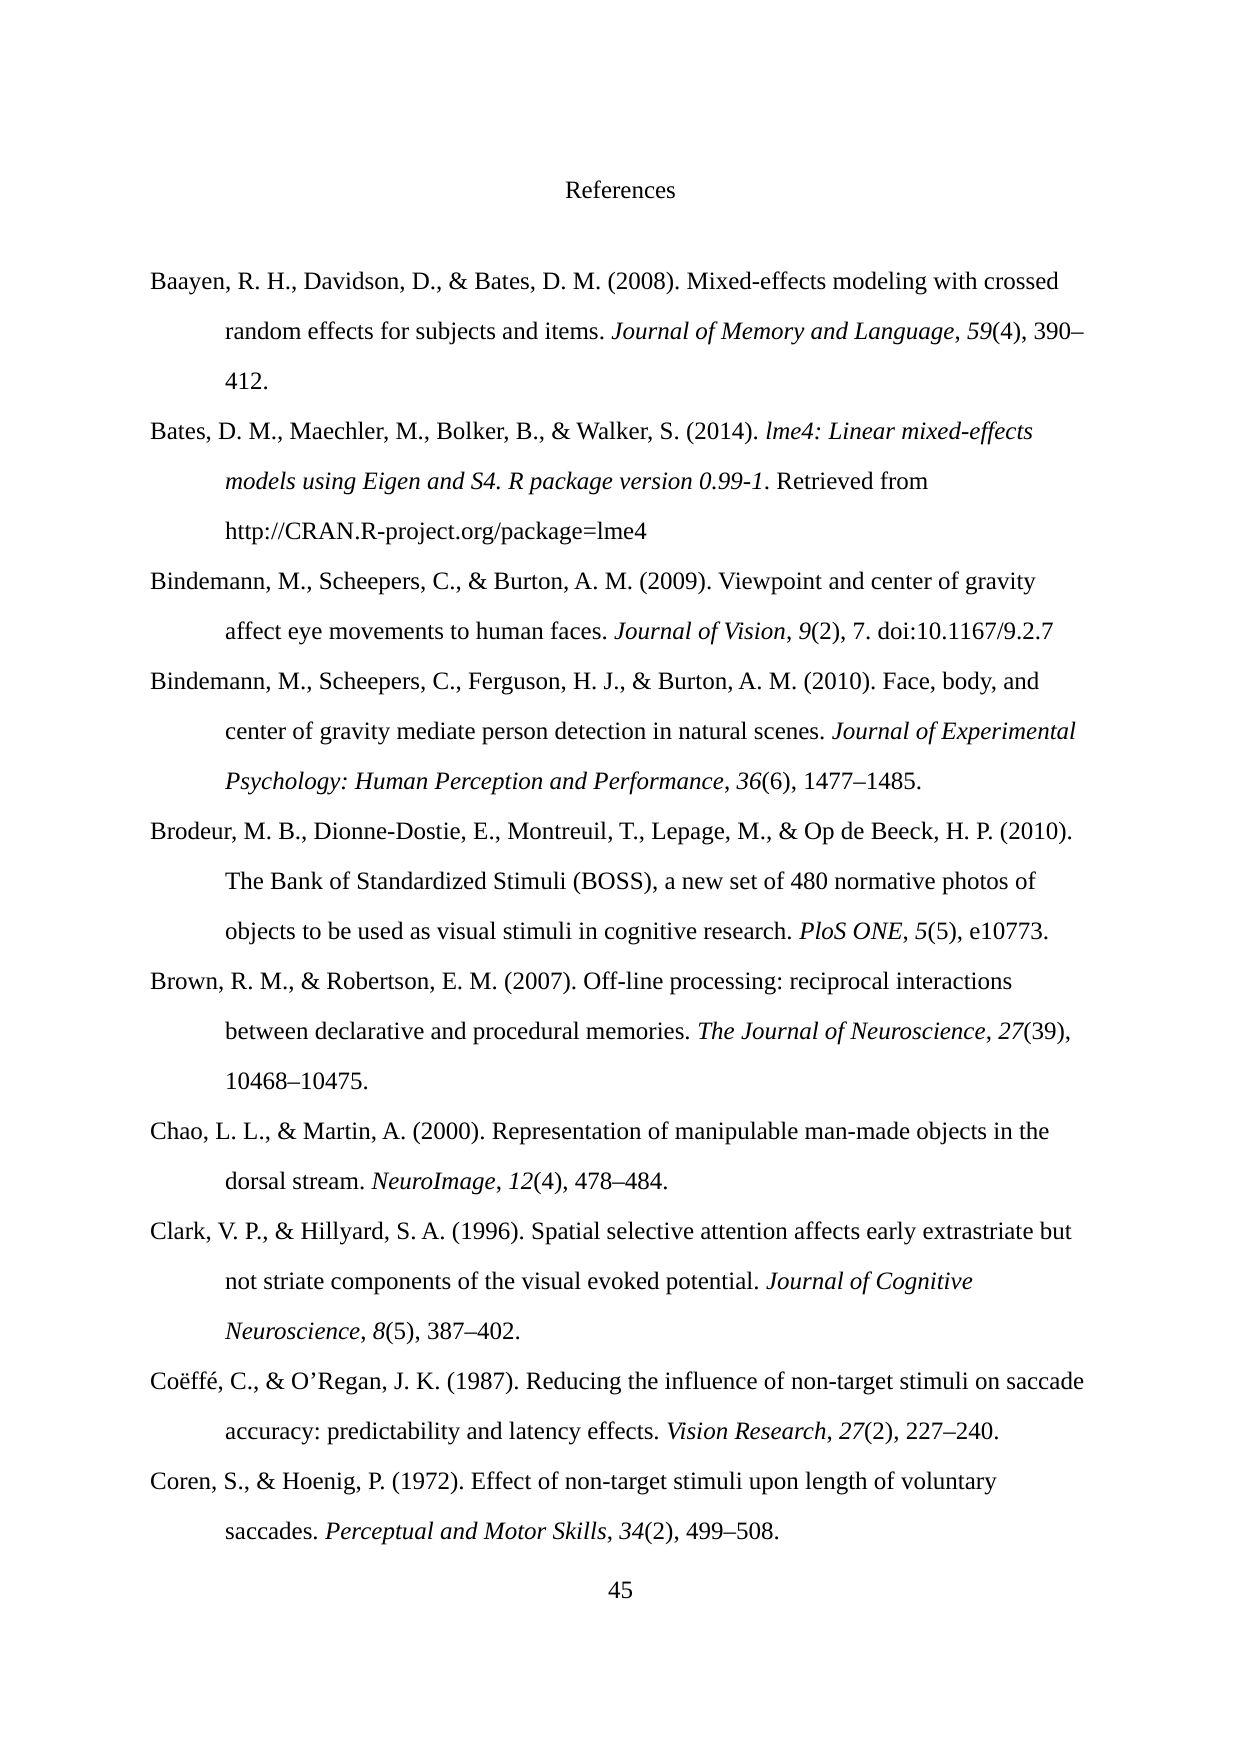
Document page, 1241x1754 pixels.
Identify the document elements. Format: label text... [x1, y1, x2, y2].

text Coëffé, C., & O’Regan, J. K. (1987). Reducing the influence of non-target stimuli on saccade accuracy: predictability and latency effects. Vision Research, 27(2), 227–240. [150, 1345, 1091, 1445]
text Chao, L. L., & Martin, A. (2000). Representation of manipulable man-made objects in the dorsal stream. NeuroImage, 12(4), 478–484. [150, 1095, 1091, 1195]
text Clark, V. P., & Hillyard, S. A. (1996). Spatial selective attention affects early extrastriate but not striate components of the visual evoked potential. Journal of Cognitive Neuroscience, 8(5), 387–402. [150, 1195, 1091, 1345]
text Bindemann, M., Scheepers, C., & Burton, A. M. (2009). Viewpoint and center of gravity affect eye movements to human faces. Journal of Vision, 9(2), 7. doi:10.1167/9.2.7 [150, 545, 1091, 645]
text Coren, S., & Hoenig, P. (1972). Effect of non-target stimuli upon length of voluntary saccades. Perceptual and Motor Skills, 34(2), 499–508. [150, 1445, 1091, 1545]
text Bindemann, M., Scheepers, C., Ferguson, H. J., & Burton, A. M. (2010). Face, body, and center of gravity mediate person detection in natural scenes. Journal of Experimental Psychology: Human Perception and Performance, 36(6), 1477–1485. [150, 645, 1091, 795]
text Bates, D. M., Maechler, M., Bolker, B., & Walker, S. (2014). lme4: Linear mixed-effects models using Eigen and S4. R package version 0.99-1. Retrieved from http://CRAN.R-project.org/package=lme4 [150, 395, 1091, 545]
text Baayen, R. H., Davidson, D., & Bates, D. M. (2008). Mixed-effects modeling with crossed random effects for subjects and items. Journal of Memory and Language, 59(4), 390–412. [150, 245, 1091, 395]
subtitle References [150, 175, 1091, 204]
text Brown, R. M., & Robertson, E. M. (2007). Off-line processing: reciprocal interactions between declarative and procedural memories. The Journal of Neuroscience, 27(39), 10468–10475. [150, 945, 1091, 1095]
text Brodeur, M. B., Dionne-Dostie, E., Montreuil, T., Lepage, M., & Op de Beeck, H. P. (2010). The Bank of Standardized Stimuli (BOSS), a new set of 480 normative photos of objects to be used as visual stimuli in cognitive research. PloS ONE, 5(5), e10773. [150, 795, 1091, 945]
